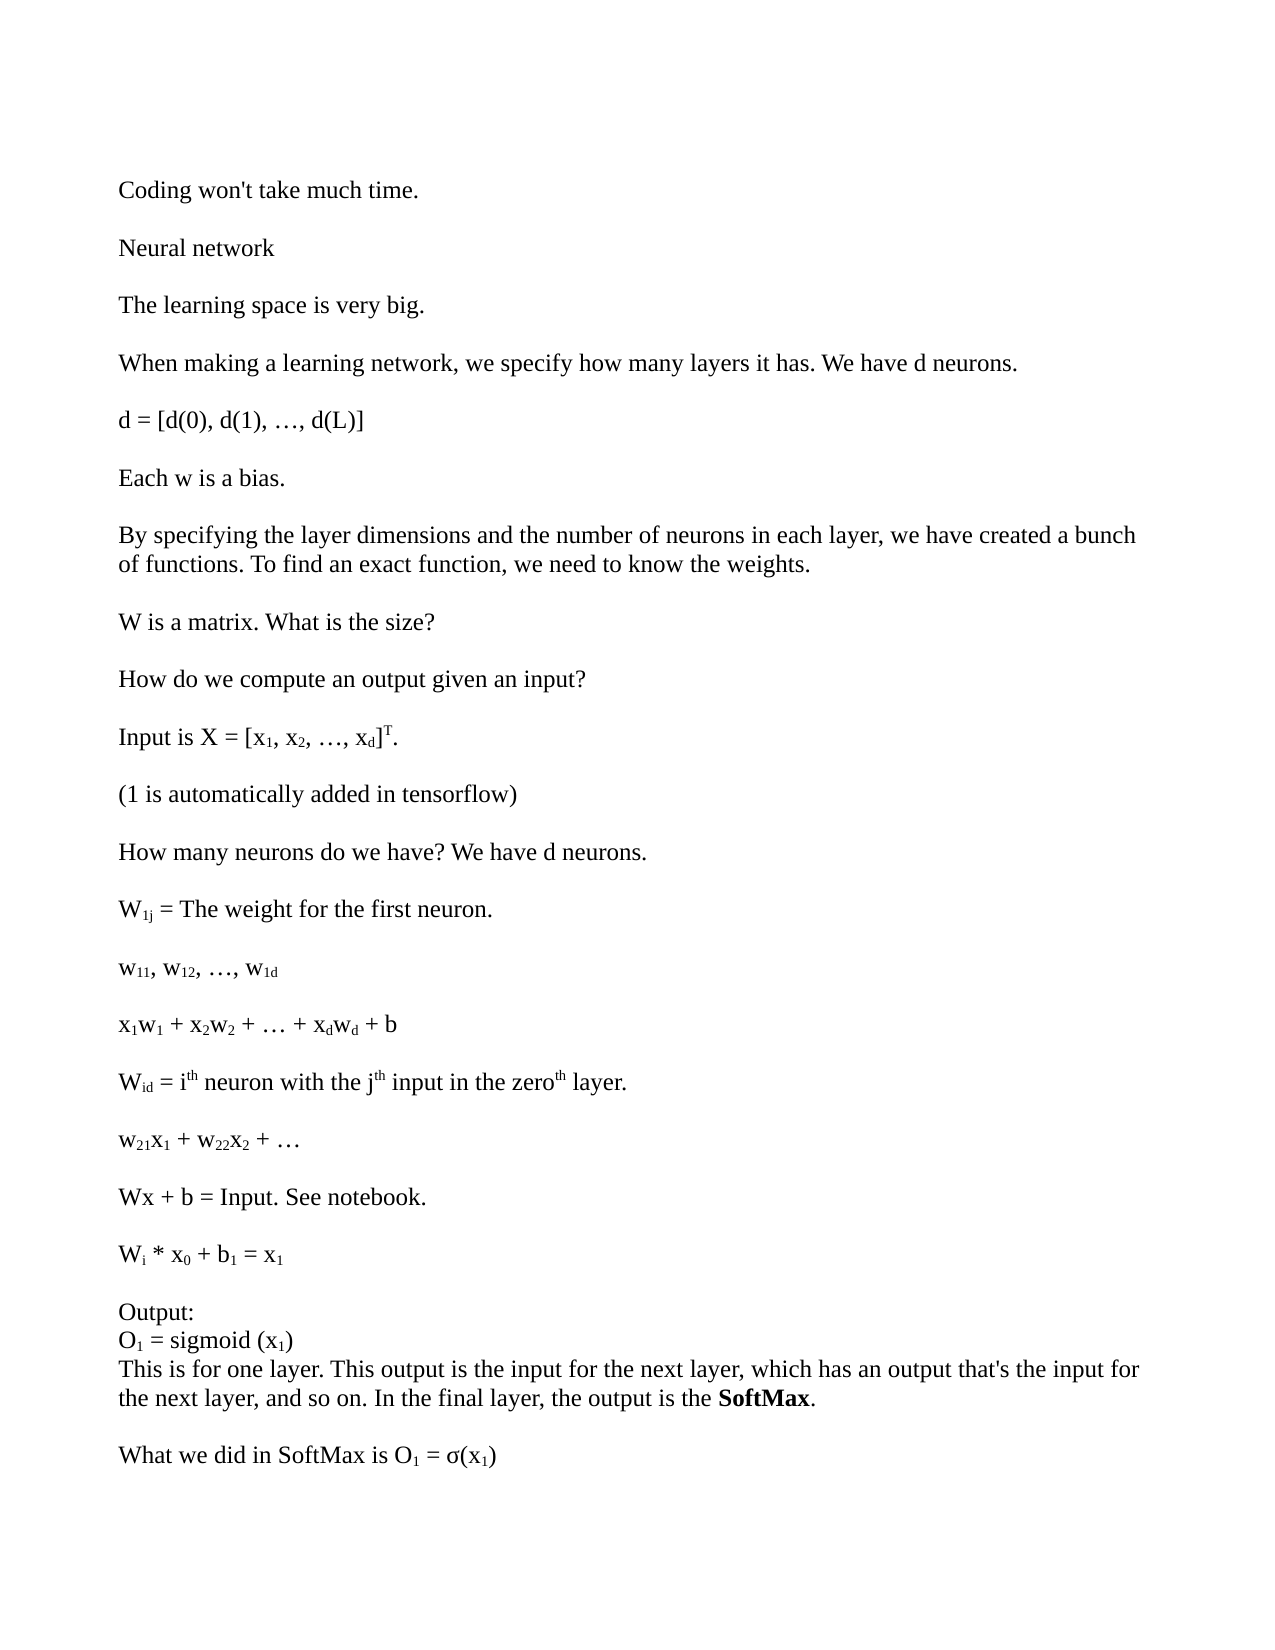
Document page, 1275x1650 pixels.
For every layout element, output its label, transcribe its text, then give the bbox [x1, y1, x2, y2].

text w11, w12, …, w1d [118, 952, 1157, 981]
text w21x1 + w22x2 + … [118, 1124, 1157, 1153]
text d = [d(0), d(1), …, d(L)] [118, 406, 1157, 434]
text This is for one layer. This output is the input for the next layer, which has an output that's the input for the next layer, and so on. In the final layer, the output is the SoftMax. [118, 1354, 1157, 1412]
text Output: [118, 1297, 1157, 1326]
text x1w1 + x2w2 + … + xdwd + b [118, 1009, 1157, 1038]
text Each w is a bias. [118, 463, 1157, 492]
text Neural network [118, 233, 1157, 262]
text What we did in SoftMax is O1 = σ(x1) [118, 1441, 1157, 1469]
text Coding won't take much time. [118, 176, 1157, 204]
text O1 = sigmoid (x1) [118, 1326, 1157, 1354]
text W is a matrix. What is the size? [118, 607, 1157, 636]
text Wid = ith neuron with the jth input in the zeroth layer. [118, 1067, 1157, 1096]
text Input is X = [x1, x2, …, xd]T. [118, 722, 1157, 751]
text Wi * x0 + b1 = x1 [118, 1239, 1157, 1268]
text The learning space is very big. [118, 291, 1157, 319]
text When making a learning network, we specify how many layers it has. We have d neurons. [118, 348, 1157, 377]
text How many neurons do we have? We have d neurons. [118, 837, 1157, 866]
text How do we compute an output given an input? [118, 664, 1157, 693]
text (1 is automatically added in tensorflow) [118, 779, 1157, 808]
text By specifying the layer dimensions and the number of neurons in each layer, we have created a bunch of functions. To find an exact function, we need to know the weights. [118, 521, 1157, 578]
text W1j = The weight for the first neuron. [118, 894, 1157, 923]
text Wx + b = Input. See notebook. [118, 1182, 1157, 1211]
